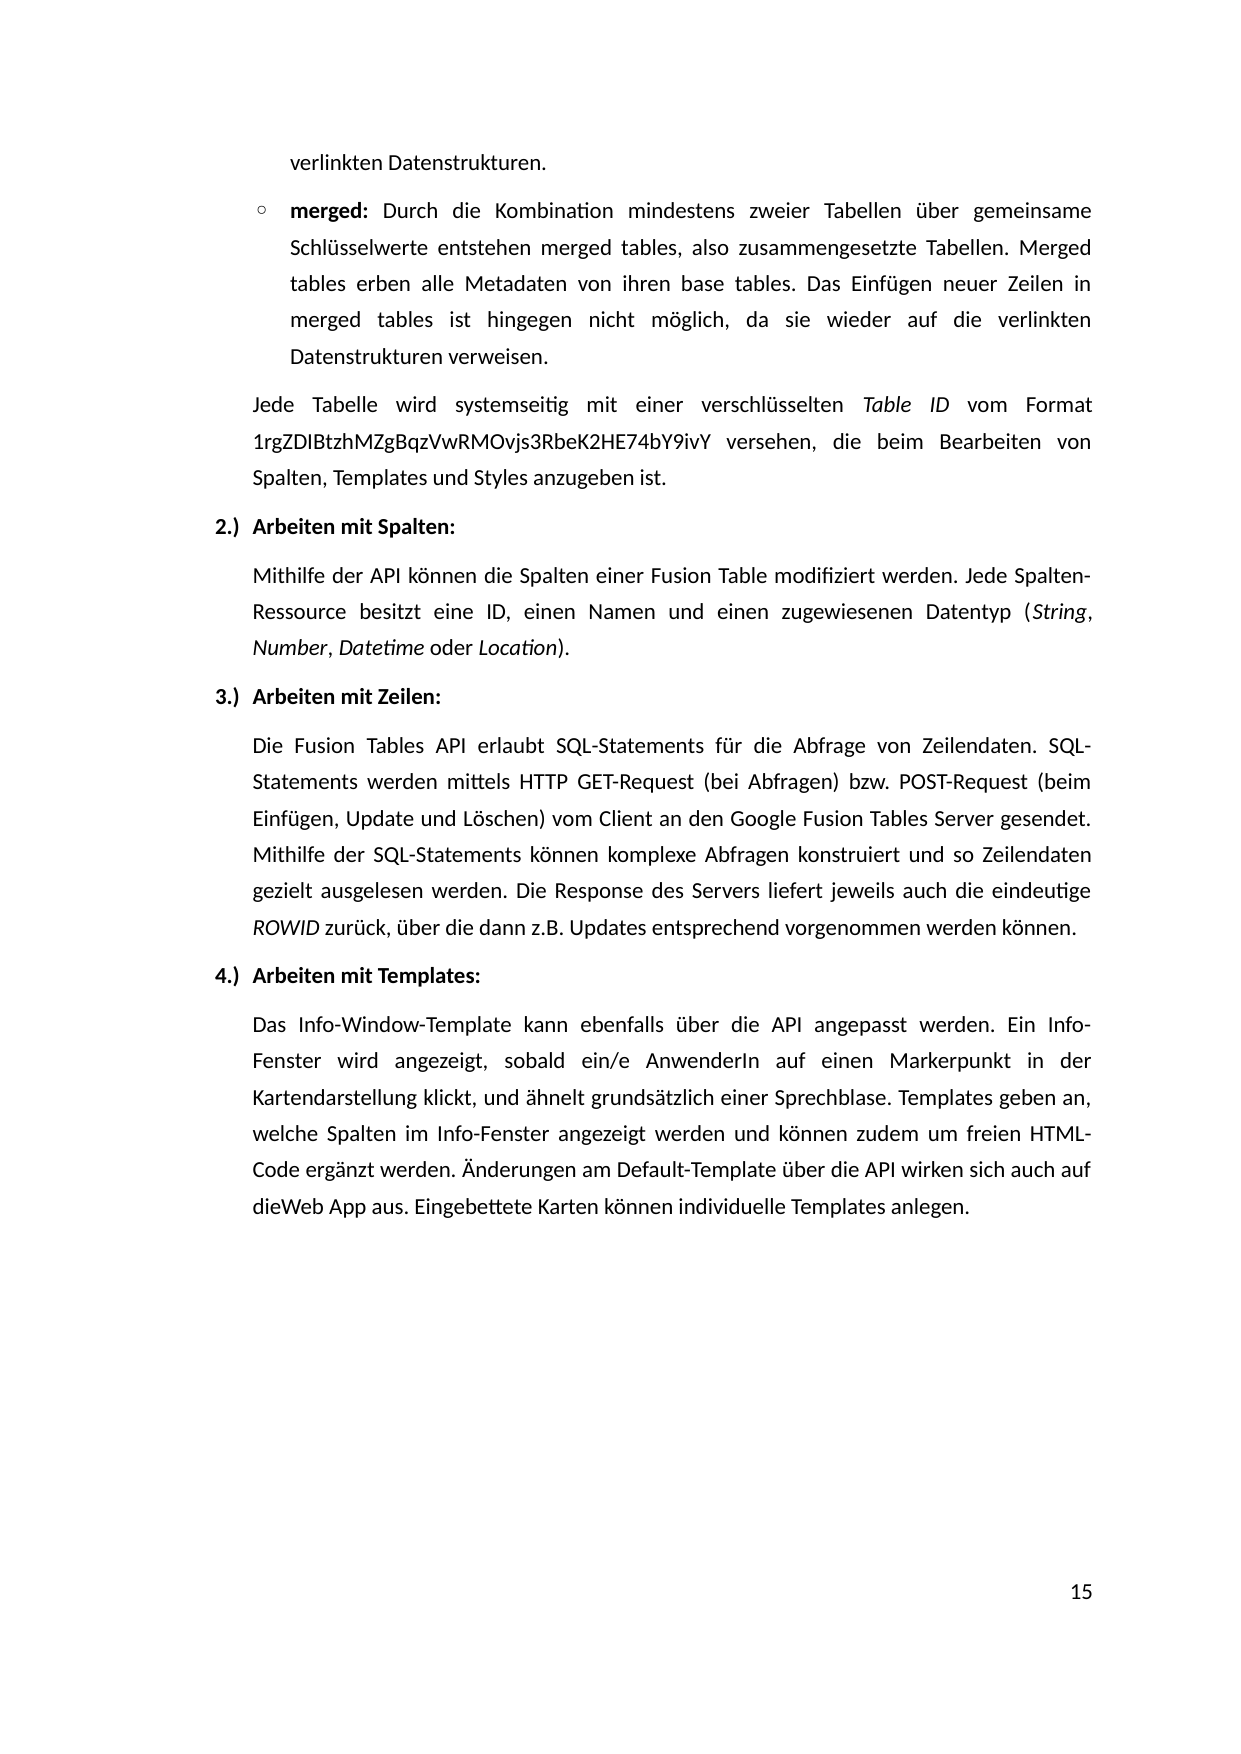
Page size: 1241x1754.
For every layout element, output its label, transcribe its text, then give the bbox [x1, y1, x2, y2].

list Arbeiten mit Zeilen: [215, 682, 1093, 710]
list Jede Tabelle wird systemseitig mit einer verschlüsselten Table ID vom Format 1rgZDIBtzhMZgBqzVwRMOvjs3RbeK2HE74bY9ivY versehen, die beim Bearbeiten von Spalten, Templates und Styles anzugeben ist. [215, 391, 1093, 491]
list verlinkten Datenstrukturen. [252, 148, 1093, 176]
list Die Fusion Tables API erlaubt SQL-Statements für die Abfrage von Zeilendaten. SQL-Statements werden mittels HTTP GET-Request (bei Abfragen) bzw. POST-Request (beim Einfügen, Update und Löschen) vom Client an den Google Fusion Tables Server gesendet. Mithilfe der SQL-Statements können komplexe Abfragen konstruiert und so Zeilendaten gezielt ausgelesen werden. Die Response des Servers liefert jeweils auch die eindeutige ROWID zurück, über die dann z.B. Updates entsprechend vorgenommen werden können. [215, 731, 1093, 941]
list Mithilfe der API können die Spalten einer Fusion Table modifiziert werden. Jede Spalten-Ressource besitzt eine ID, einen Namen und einen zugewiesenen Datentyp (String, Number, Datetime oder Location). [215, 561, 1093, 661]
list Arbeiten mit Templates: [215, 961, 1093, 989]
list Das Info-Window-Template kann ebenfalls über die API angepasst werden. Ein Info-Fenster wird angezeigt, sobald ein/e AnwenderIn auf einen Markerpunkt in der Kartendarstellung klickt, und ähnelt grundsätzlich einer Sprechblase. Templates geben an, welche Spalten im Info-Fenster angezeigt werden und können zudem um freien HTML-Code ergänzt werden. Änderungen am Default-Template über die API wirken sich auch auf dieWeb App aus. Eingebettete Karten können individuelle Templates anlegen. [215, 1010, 1093, 1220]
list Arbeiten mit Spalten: [215, 512, 1093, 540]
list merged: Durch die Kombination mindestens zweier Tabellen über gemeinsame Schlüsselwerte entstehen merged tables, also zusammengesetzte Tabellen. Merged tables erben alle Metadaten von ihren base tables. Das Einfügen neuer Zeilen in merged tables ist hingegen nicht möglich, da sie wieder auf die verlinkten Datenstrukturen verweisen. [252, 196, 1093, 370]
